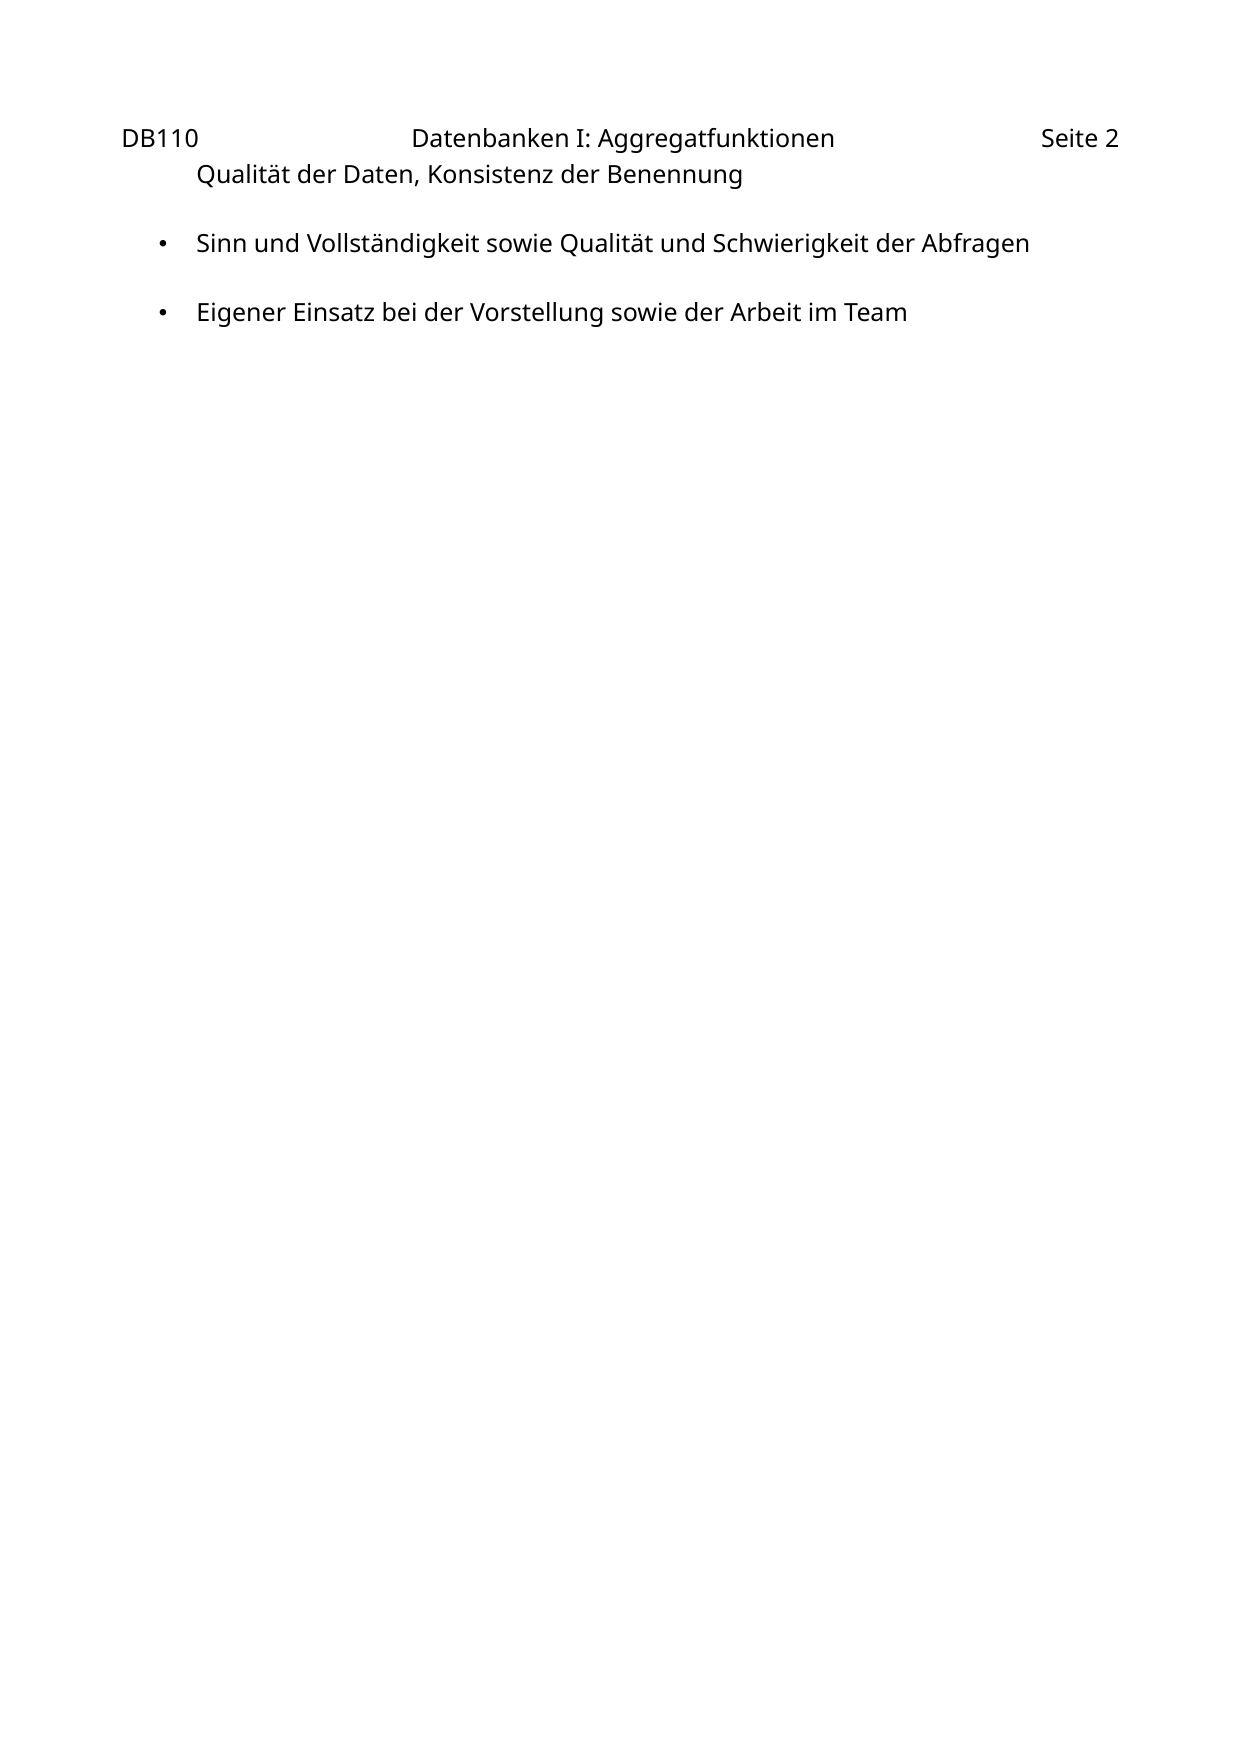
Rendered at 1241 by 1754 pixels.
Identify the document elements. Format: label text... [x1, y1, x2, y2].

list Sinn und Vollständigkeit sowie Qualität und Schwierigkeit der Abfragen [159, 226, 1119, 260]
list Eigener Einsatz bei der Vorstellung sowie der Arbeit im Team [159, 295, 1119, 329]
list Qualität der Daten, Konsistenz der Benennung [159, 157, 1119, 191]
